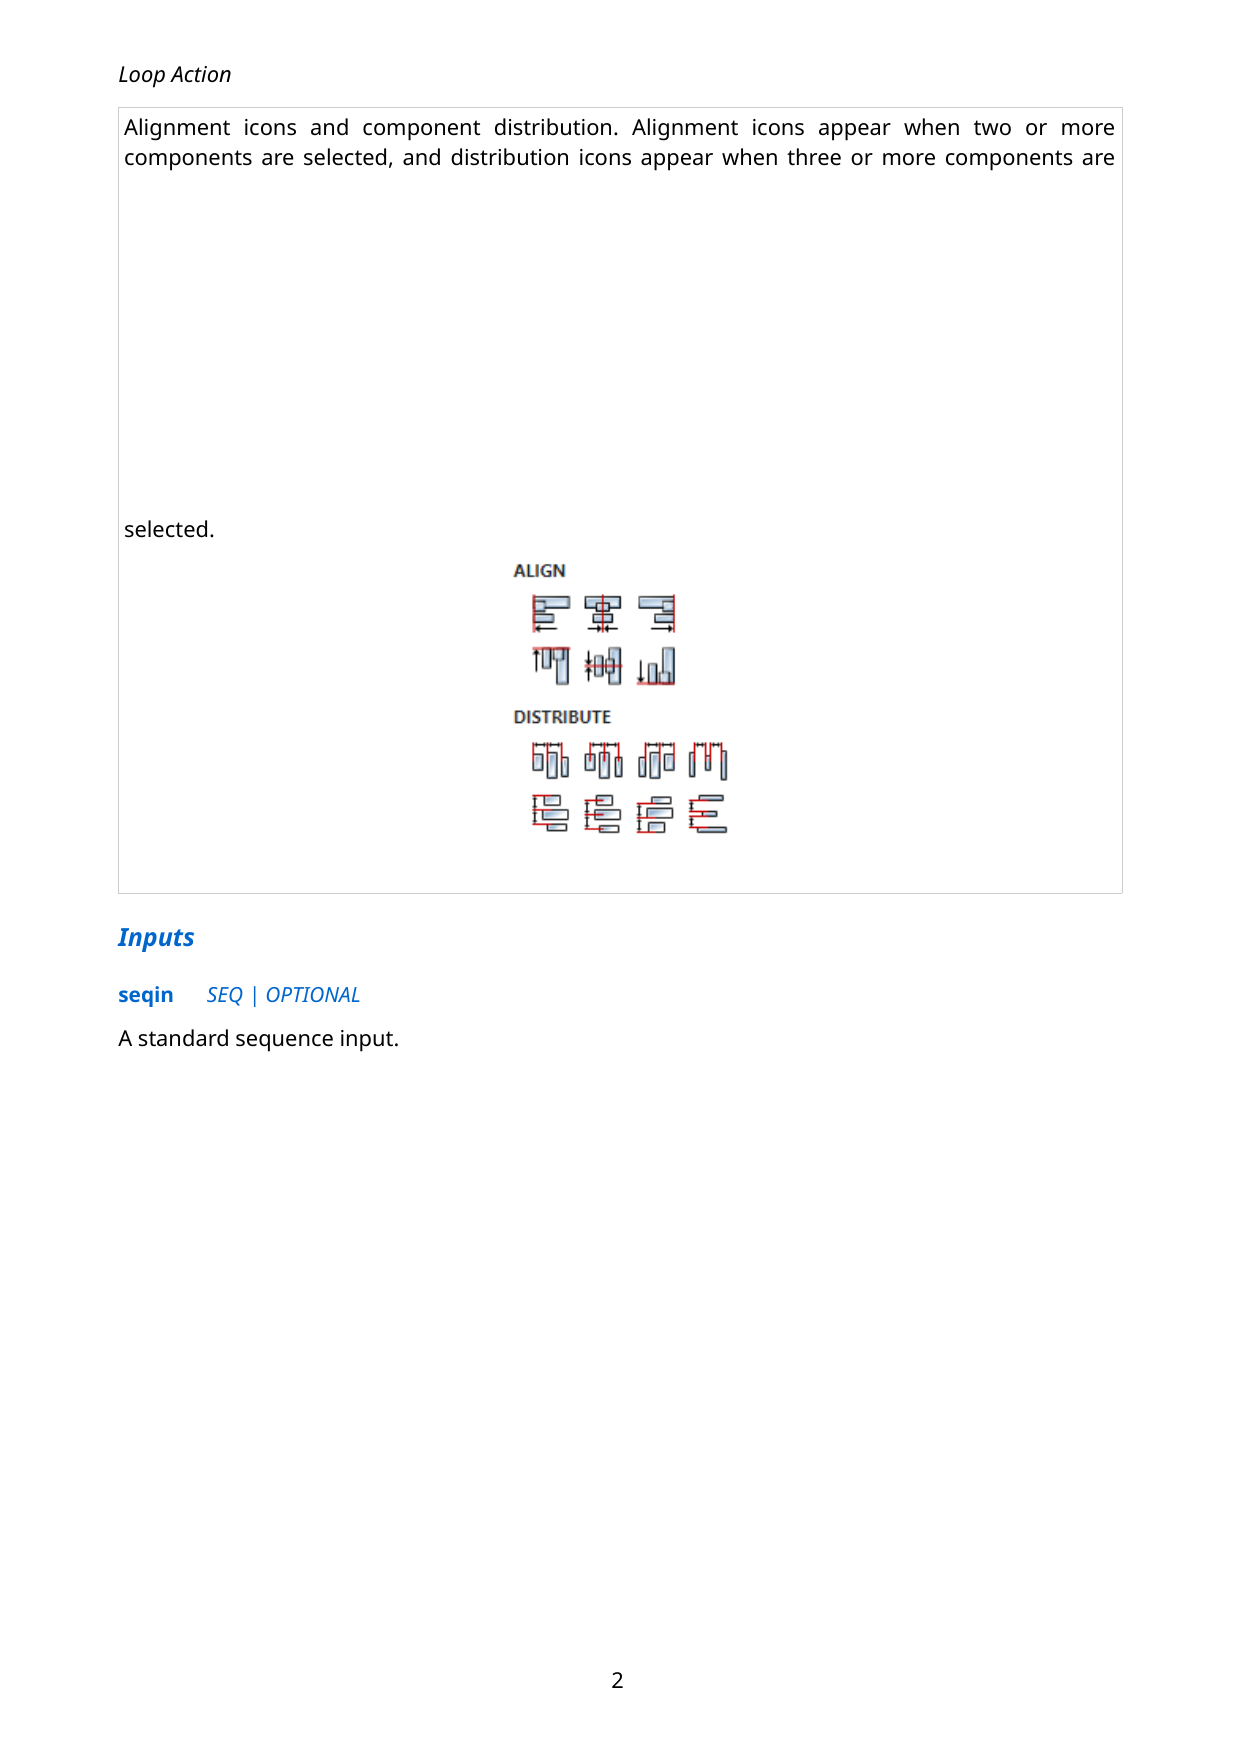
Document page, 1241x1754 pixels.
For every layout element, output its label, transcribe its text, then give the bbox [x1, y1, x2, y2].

subtitle seqin SEQ | OPTIONAL [118, 980, 1122, 1008]
text A standard sequence input. [118, 1023, 1122, 1053]
picture [490, 556, 750, 846]
subtitle Inputs [118, 919, 1122, 953]
table_cell Alignment icons and component distribution. Alignment icons appear when two or more components are selected, and distribution icons appear when three or more components are selected. [119, 108, 1122, 893]
